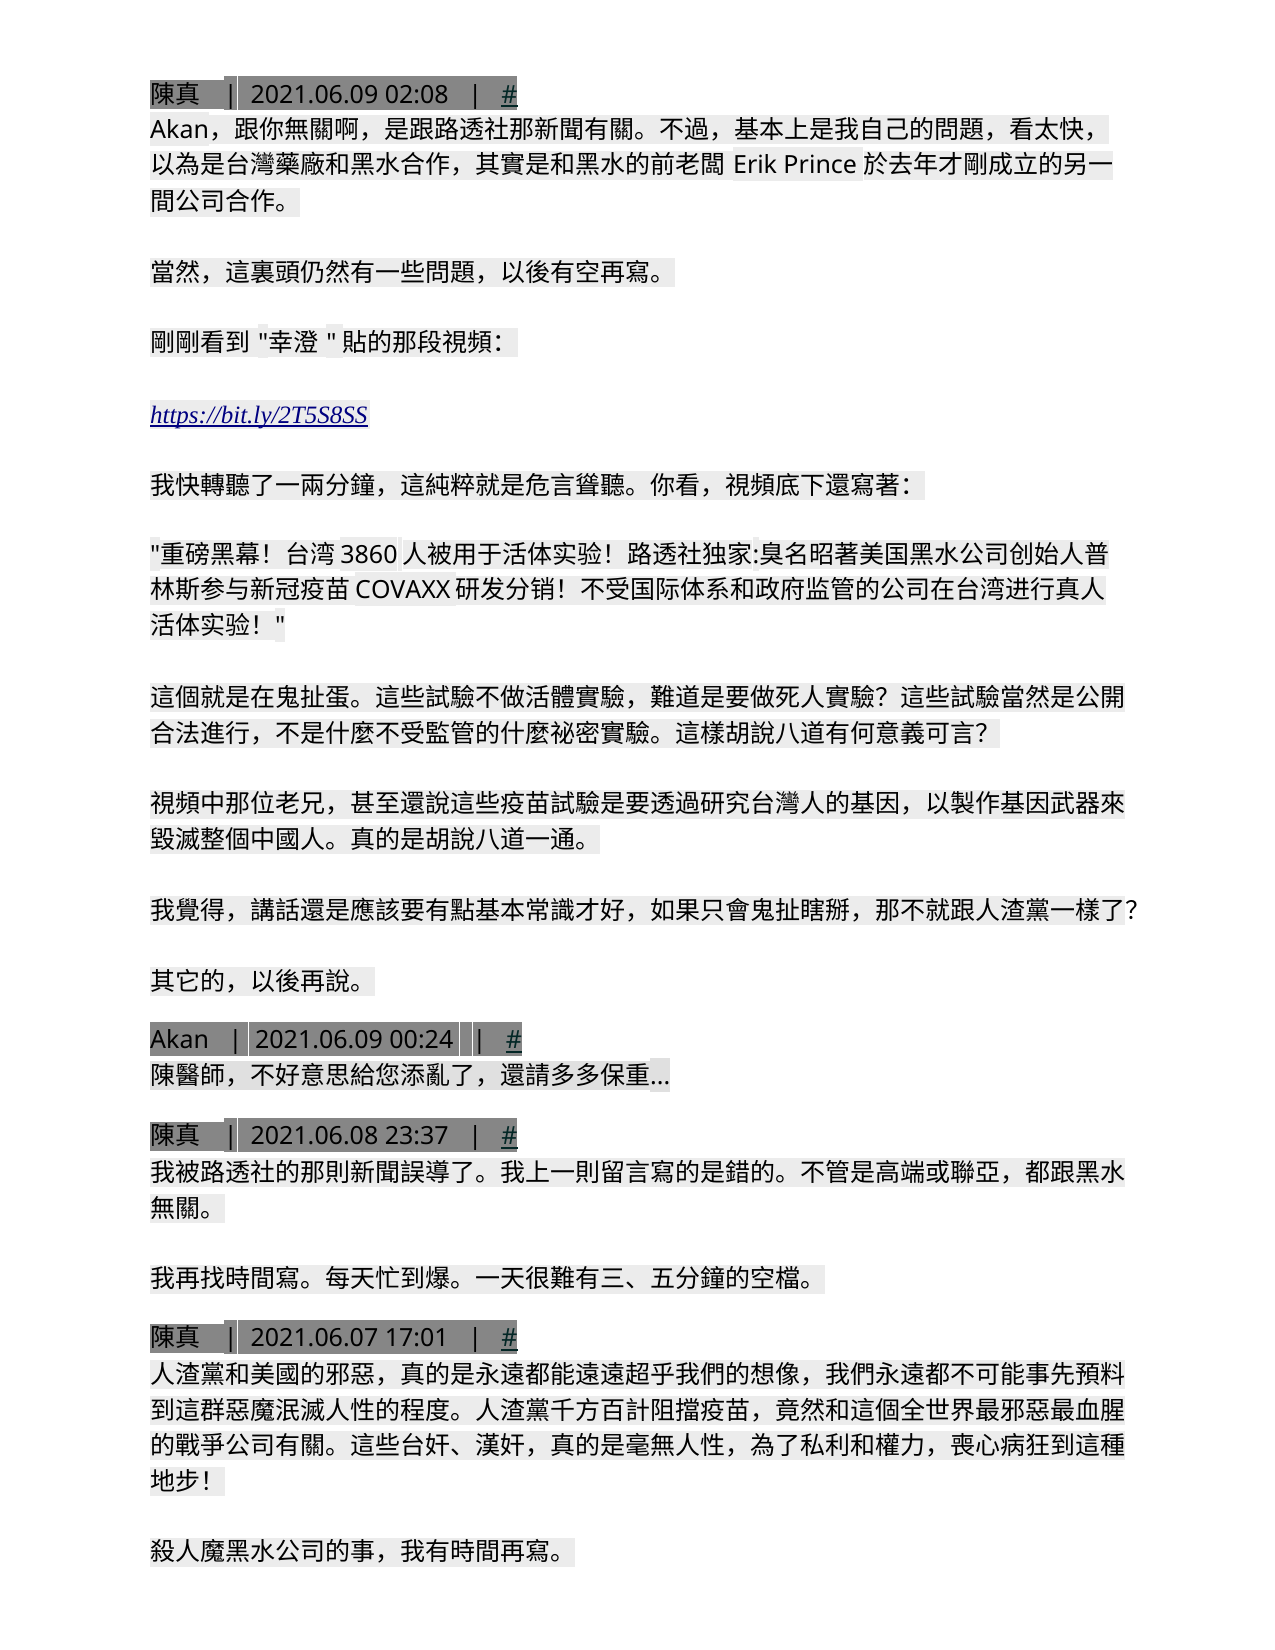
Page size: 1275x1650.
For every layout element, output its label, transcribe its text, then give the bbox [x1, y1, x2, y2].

text Akan | 2021.06.09 00:24 | # [150, 1021, 1125, 1056]
text 人渣黨和美國的邪惡，真的是永遠都能遠遠超乎我們的想像，我們永遠都不可能事先預料到這群惡魔泯滅人性的程度。人渣黨千方百計阻擋疫苗，竟然和這個全世界最邪惡最血腥的戰爭公司有關。這些台奸、漢奸，真的是毫無人性，為了私利和權力，喪心病狂到這種地步！ 殺人魔黑水公司的事，我有時間再寫。 [150, 1354, 1125, 1567]
text 我被路透社的那則新聞誤導了。我上一則留言寫的是錯的。不管是高端或聯亞，都跟黑水無關。 我再找時間寫。每天忙到爆。一天很難有三、五分鐘的空檔。 [150, 1152, 1125, 1294]
text Akan，跟你無關啊，是跟路透社那新聞有關。不過，基本上是我自己的問題，看太快，以為是台灣藥廠和黑水合作，其實是和黑水的前老闆 Erik Prince 於去年才剛成立的另一間公司合作。 當然，這裏頭仍然有一些問題，以後有空再寫。 剛剛看到 "幸澄 " 貼的那段視頻： https://bit.ly/2T5S8SS 我快轉聽了一兩分鐘，這純粹就是危言聳聽。你看，視頻底下還寫著： "重磅黑幕！台湾3860人被用于活体实验！路透社独家:臭名昭著美国黑水公司创始人普林斯参与新冠疫苗COVAXX研发分销！不受国际体系和政府监管的公司在台湾进行真人活体实验！" 這個就是在鬼扯蛋。這些試驗不做活體實驗，難道是要做死人實驗？這些試驗當然是公開合法進行，不是什麼不受監管的什麼祕密實驗。這樣胡說八道有何意義可言？ 視頻中那位老兄，甚至還說這些疫苗試驗是要透過研究台灣人的基因，以製作基因武器來毀滅整個中國人。真的是胡說八道一通。 我覺得，講話還是應該要有點基本常識才好，如果只會鬼扯瞎掰，那不就跟人渣黨一樣了？ 其它的，以後再說。 [150, 110, 1125, 996]
text 陳真 | 2021.06.07 17:01 | # [150, 1319, 1125, 1354]
text 陳真 | 2021.06.09 02:08 | # [150, 75, 1125, 110]
text 陳真 | 2021.06.08 23:37 | # [150, 1117, 1125, 1152]
text 陳醫師，不好意思給您添亂了，還請多多保重... [150, 1056, 1125, 1092]
